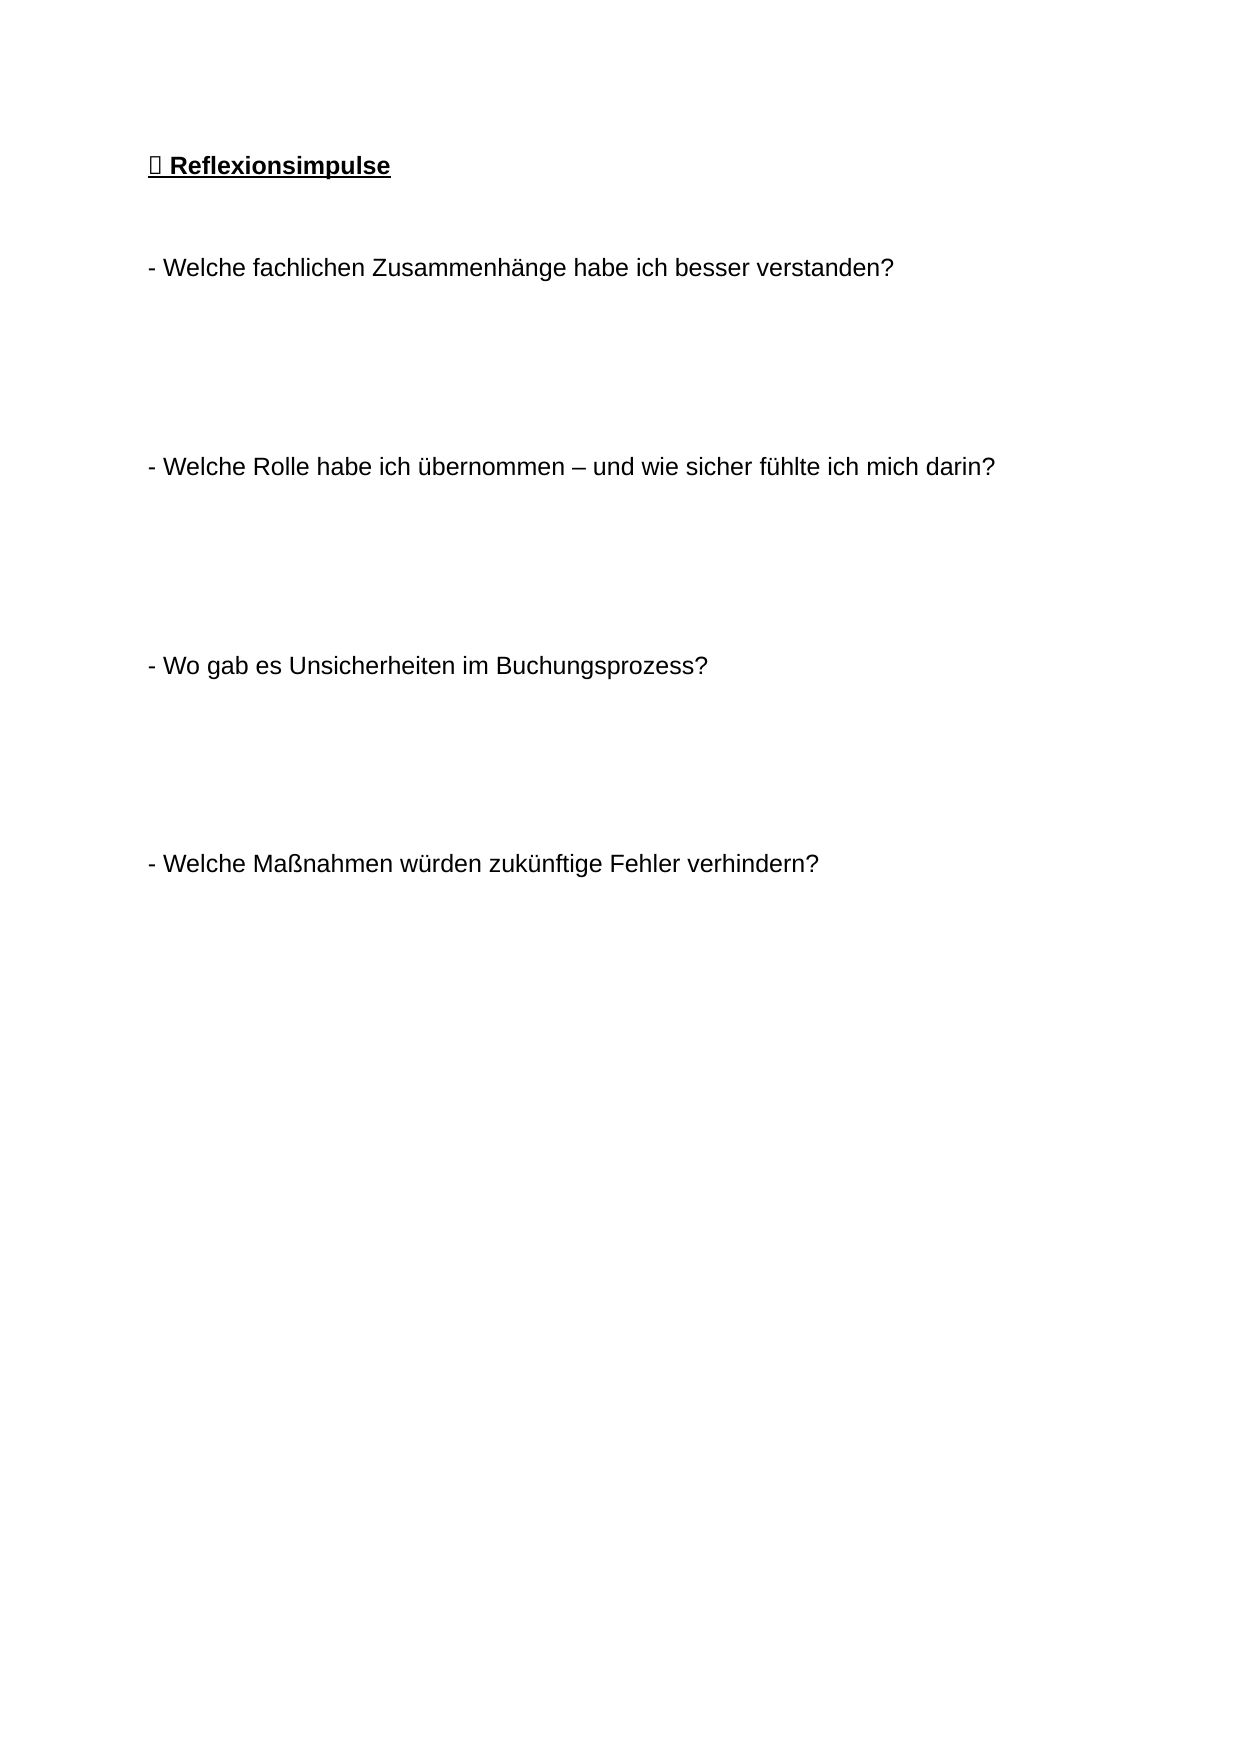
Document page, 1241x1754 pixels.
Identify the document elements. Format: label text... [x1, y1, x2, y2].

text - Wo gab es Unsicherheiten im Buchungsprozess? [148, 651, 1093, 679]
text - Welche Maßnahmen würden zukünftige Fehler verhindern? [148, 849, 1093, 878]
text - Welche Rolle habe ich übernommen – und wie sicher fühlte ich mich darin? [148, 452, 1093, 481]
text - Welche fachlichen Zusammenhänge habe ich besser verstanden? [148, 253, 1093, 282]
text 🔄 Reflexionsimpulse [148, 148, 1093, 182]
